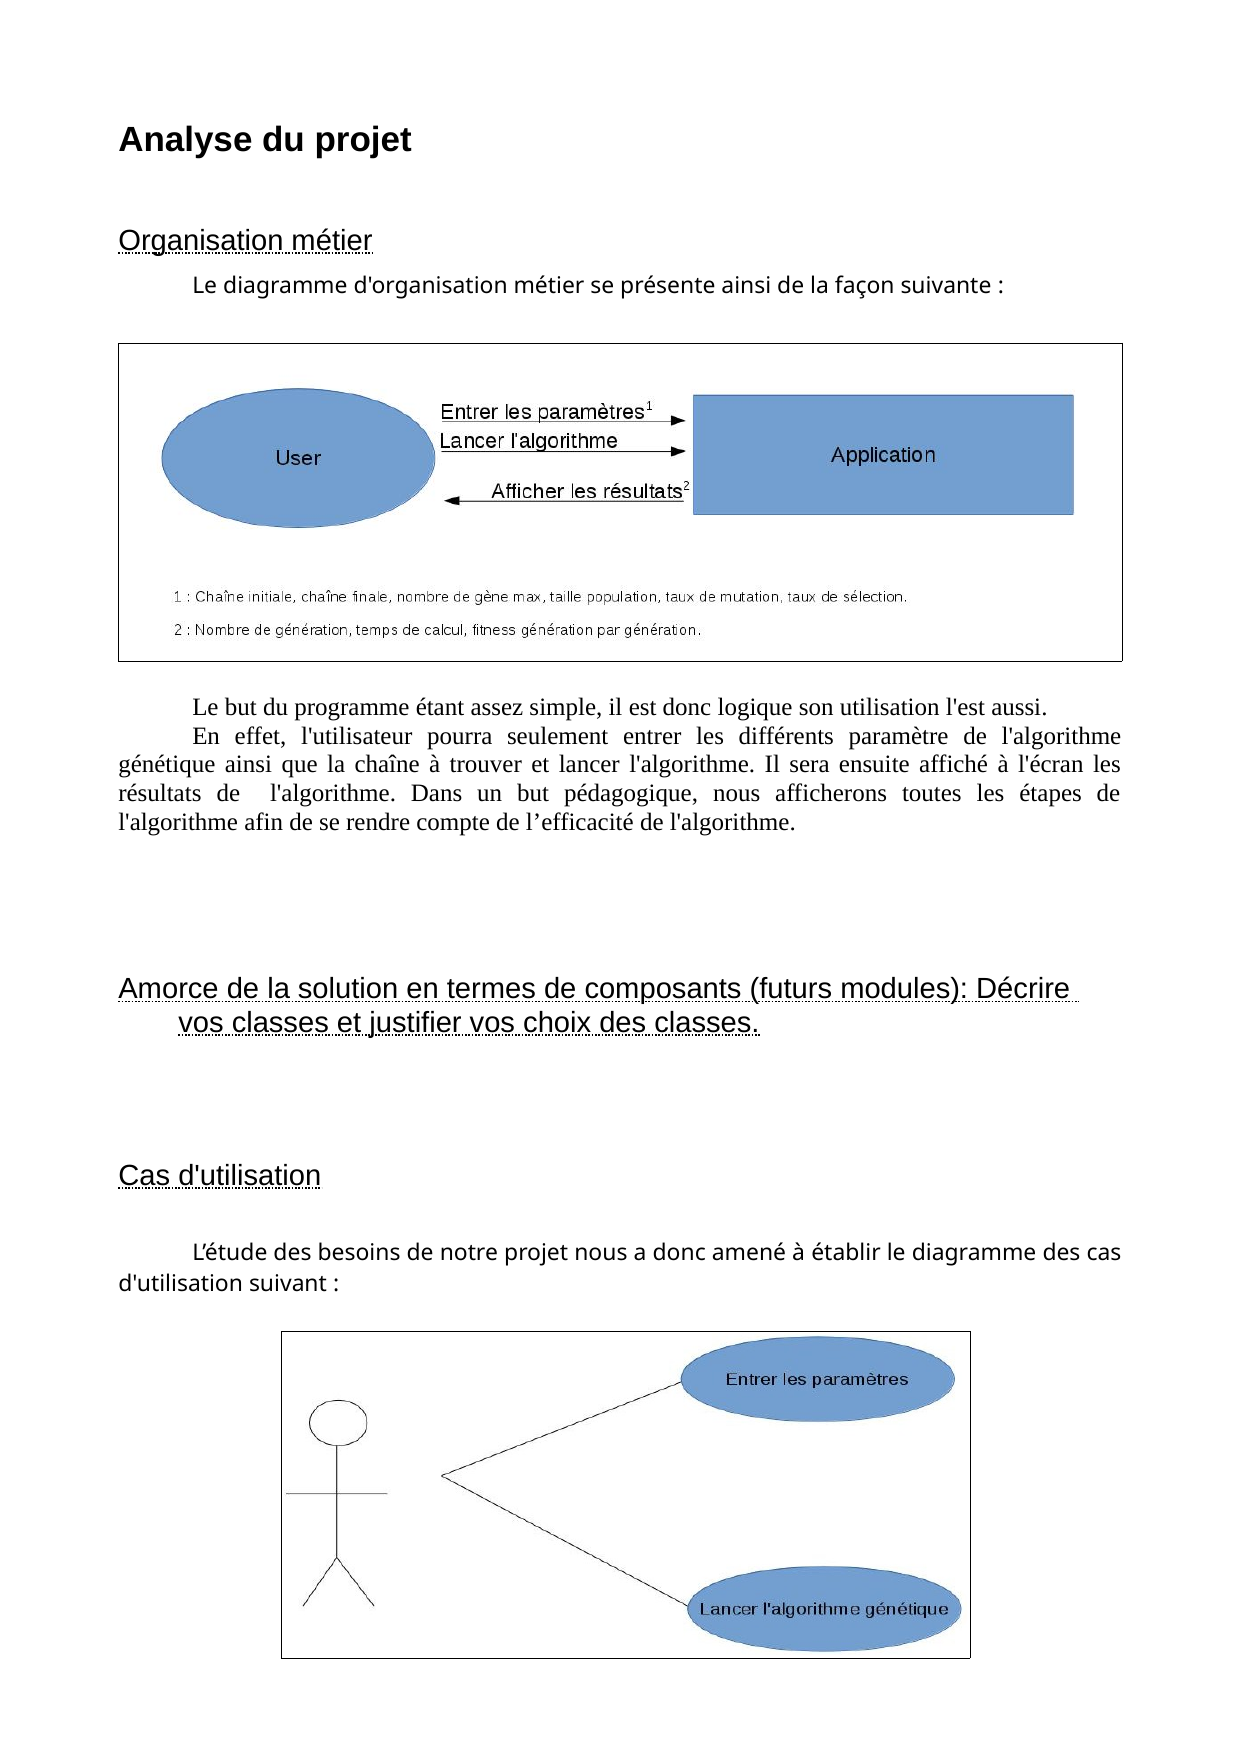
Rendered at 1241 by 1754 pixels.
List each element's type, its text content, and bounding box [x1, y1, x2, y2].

text Le but du programme étant assez simple, il est donc logique son utilisation l'est aussi. [118, 692, 1122, 721]
picture [283, 1333, 968, 1655]
picture [121, 345, 1119, 658]
subtitle Cas d'utilisation [118, 1158, 1122, 1192]
subtitle Amorce de la solution en termes de composants (futurs modules): Décrire vos classes et justifier vos choix des classes. [118, 972, 1122, 1039]
text L’étude des besoins de notre projet nous a donc amené à établir le diagramme des cas d'utilisation suivant : [118, 1236, 1122, 1298]
subtitle Analyse du projet [118, 118, 1122, 158]
subtitle Organisation métier [118, 223, 1122, 256]
text En effet, l'utilisateur pourra seulement entrer les différents paramètre de l'algorithme génétique ainsi que la chaîne à trouver et lancer l'algorithme. Il sera ensuite affiché à l'écran les résultats de l'algorithme. Dans un but pédagogique, nous afficherons toutes les étapes de l'algorithme afin de se rendre compte de l’efficacité de l'algorithme. [118, 721, 1122, 836]
text Le diagramme d'organisation métier se présente ainsi de la façon suivante : [118, 269, 1122, 300]
